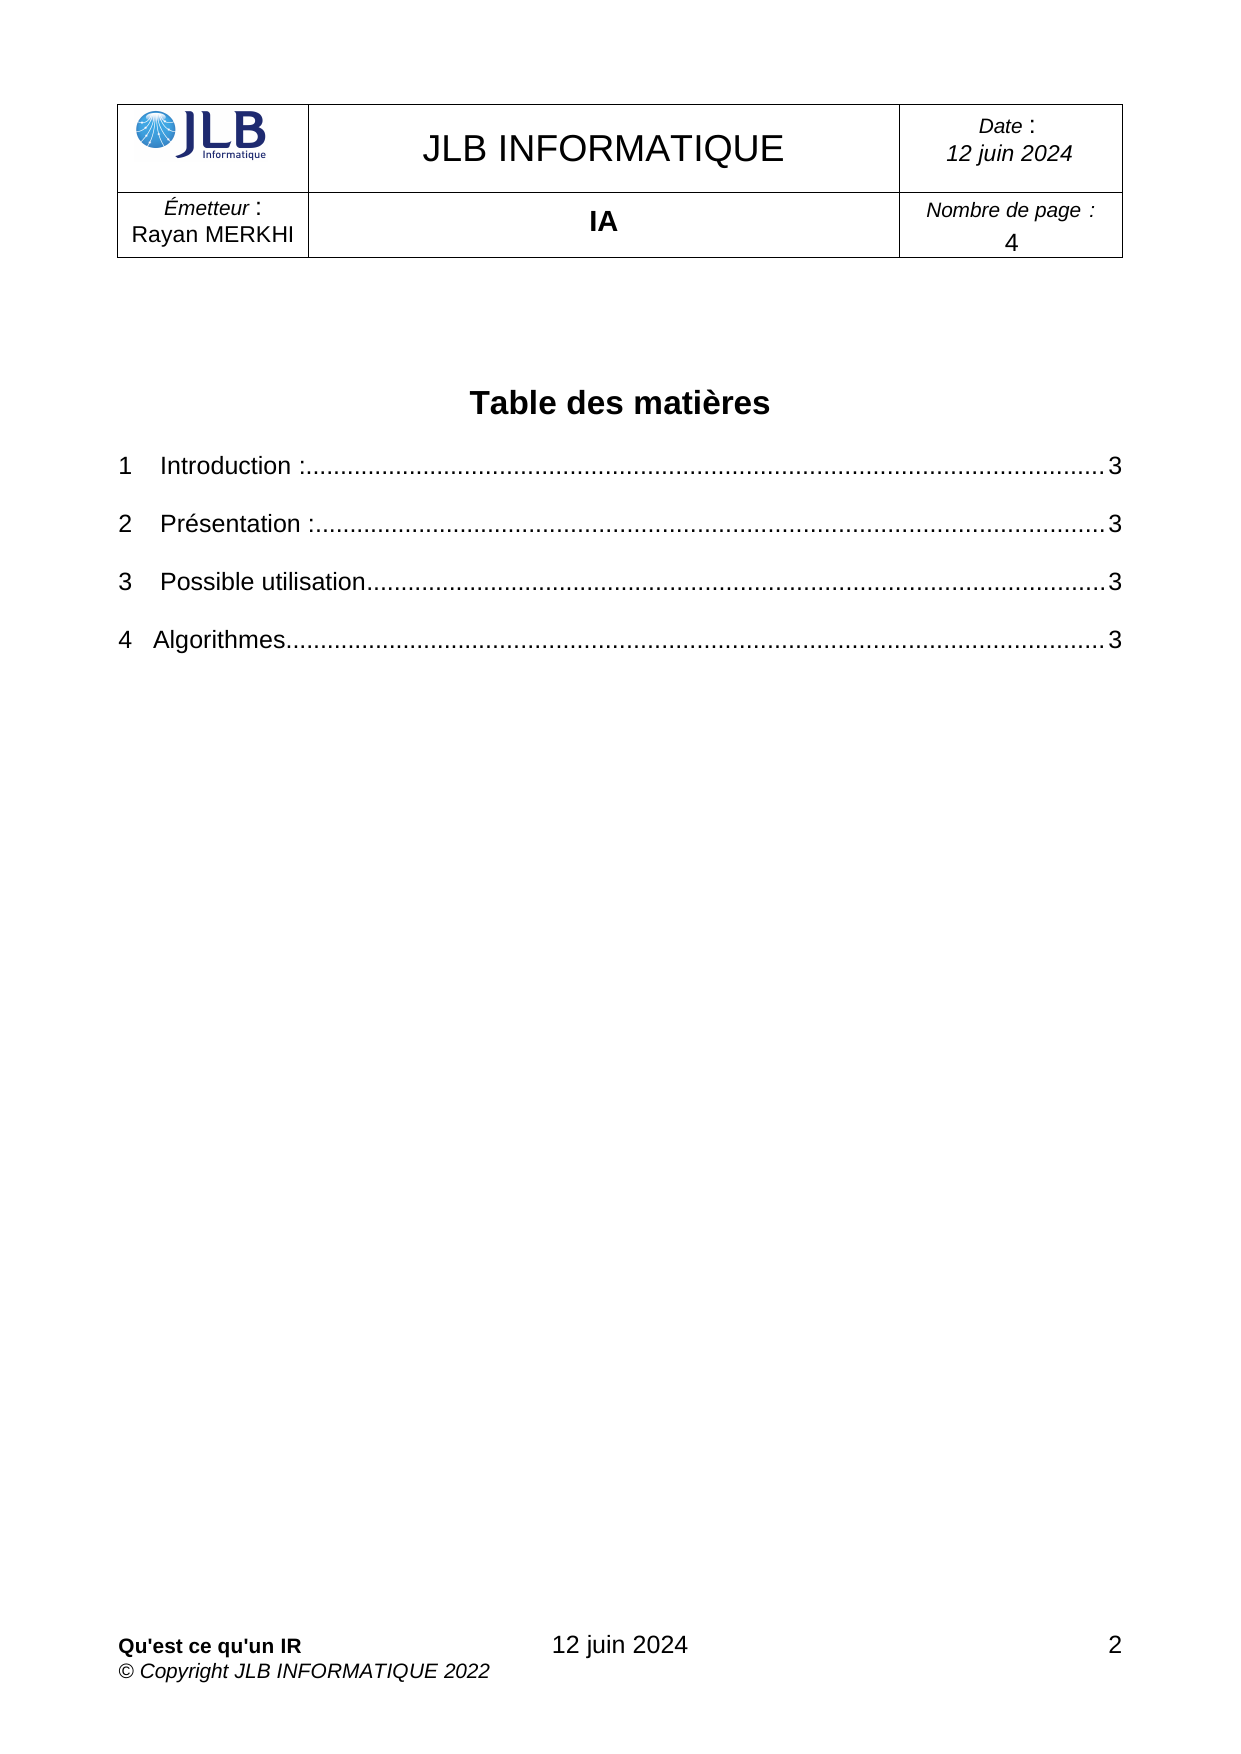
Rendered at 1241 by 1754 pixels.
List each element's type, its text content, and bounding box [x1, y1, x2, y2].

text 3 Possible utilisation 3 [118, 567, 1122, 596]
picture [134, 108, 268, 162]
text 1 Introduction : 3 [118, 451, 1122, 480]
text 4 Algorithmes 3 [118, 625, 1122, 654]
subtitle Table des matières [118, 383, 1122, 422]
text 2 Présentation : 3 [118, 509, 1122, 538]
